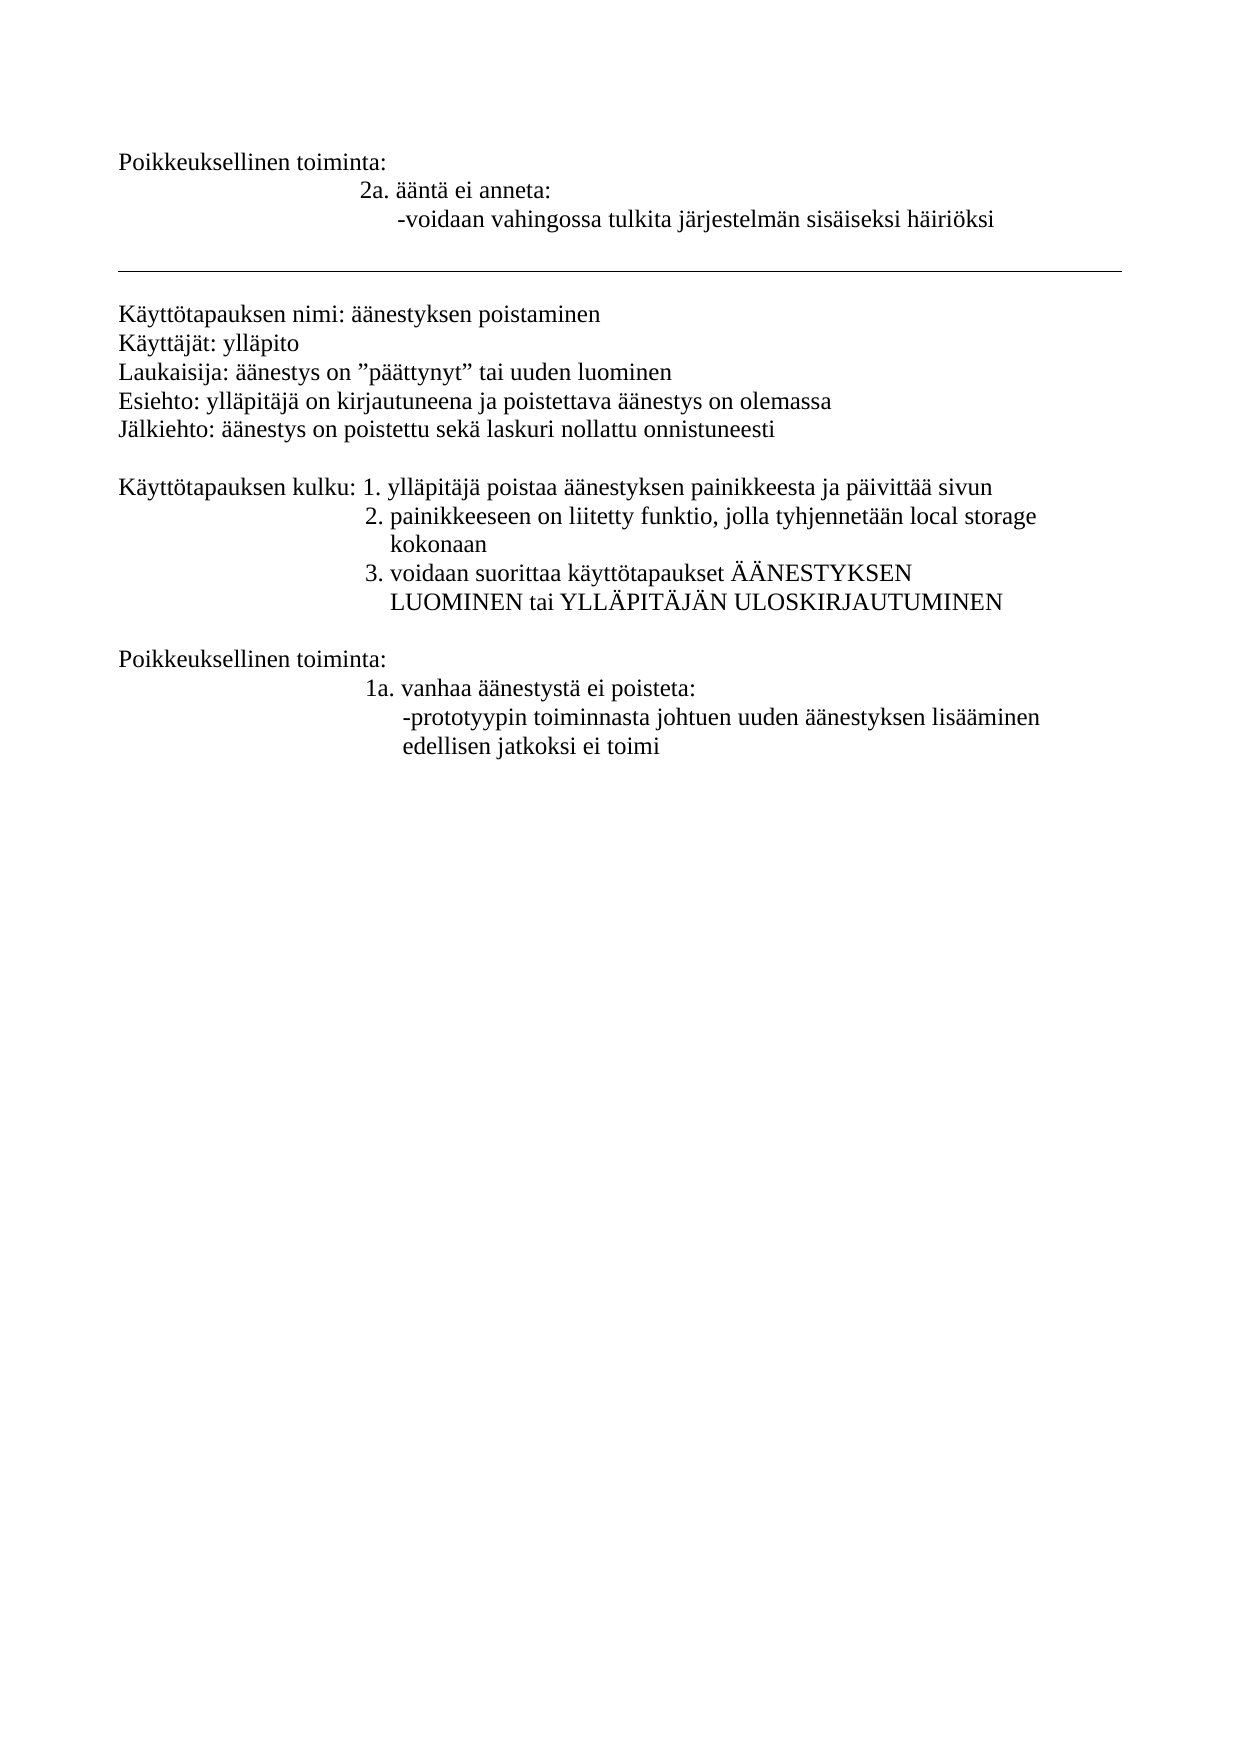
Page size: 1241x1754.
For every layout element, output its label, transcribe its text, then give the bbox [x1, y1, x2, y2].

text -voidaan vahingossa tulkita järjestelmän sisäiseksi häiriöksi [118, 204, 1122, 233]
text 2. painikkeeseen on liitetty funktio, jolla tyhjennetään local storage kokonaan [118, 501, 1122, 558]
text 3. voidaan suorittaa käyttötapaukset ÄÄNESTYKSEN LUOMINEN tai YLLÄPITÄJÄN ULOSKIRJAUTUMINEN [118, 558, 1122, 616]
text 2a. ääntä ei anneta: [118, 176, 1122, 204]
text Poikkeuksellinen toiminta: [118, 147, 1122, 176]
text -prototyypin toiminnasta johtuen uuden äänestyksen lisääminen edellisen jatkoksi ei toimi [118, 702, 1122, 759]
text Esiehto: ylläpitäjä on kirjautuneena ja poistettava äänestys on olemassa [118, 386, 1122, 414]
text Poikkeuksellinen toiminta: [118, 644, 1122, 673]
text Käyttötapauksen kulku: 1. ylläpitäjä poistaa äänestyksen painikkeesta ja päivittää sivun [118, 472, 1122, 501]
text Jälkiehto: äänestys on poistettu sekä laskuri nollattu onnistuneesti [118, 414, 1122, 443]
text 1a. vanhaa äänestystä ei poisteta: [118, 673, 1122, 702]
text Käyttäjät: ylläpito [118, 328, 1122, 357]
text Käyttötapauksen nimi: äänestyksen poistaminen [118, 299, 1122, 328]
text Laukaisija: äänestys on ”päättynyt” tai uuden luominen [118, 357, 1122, 386]
